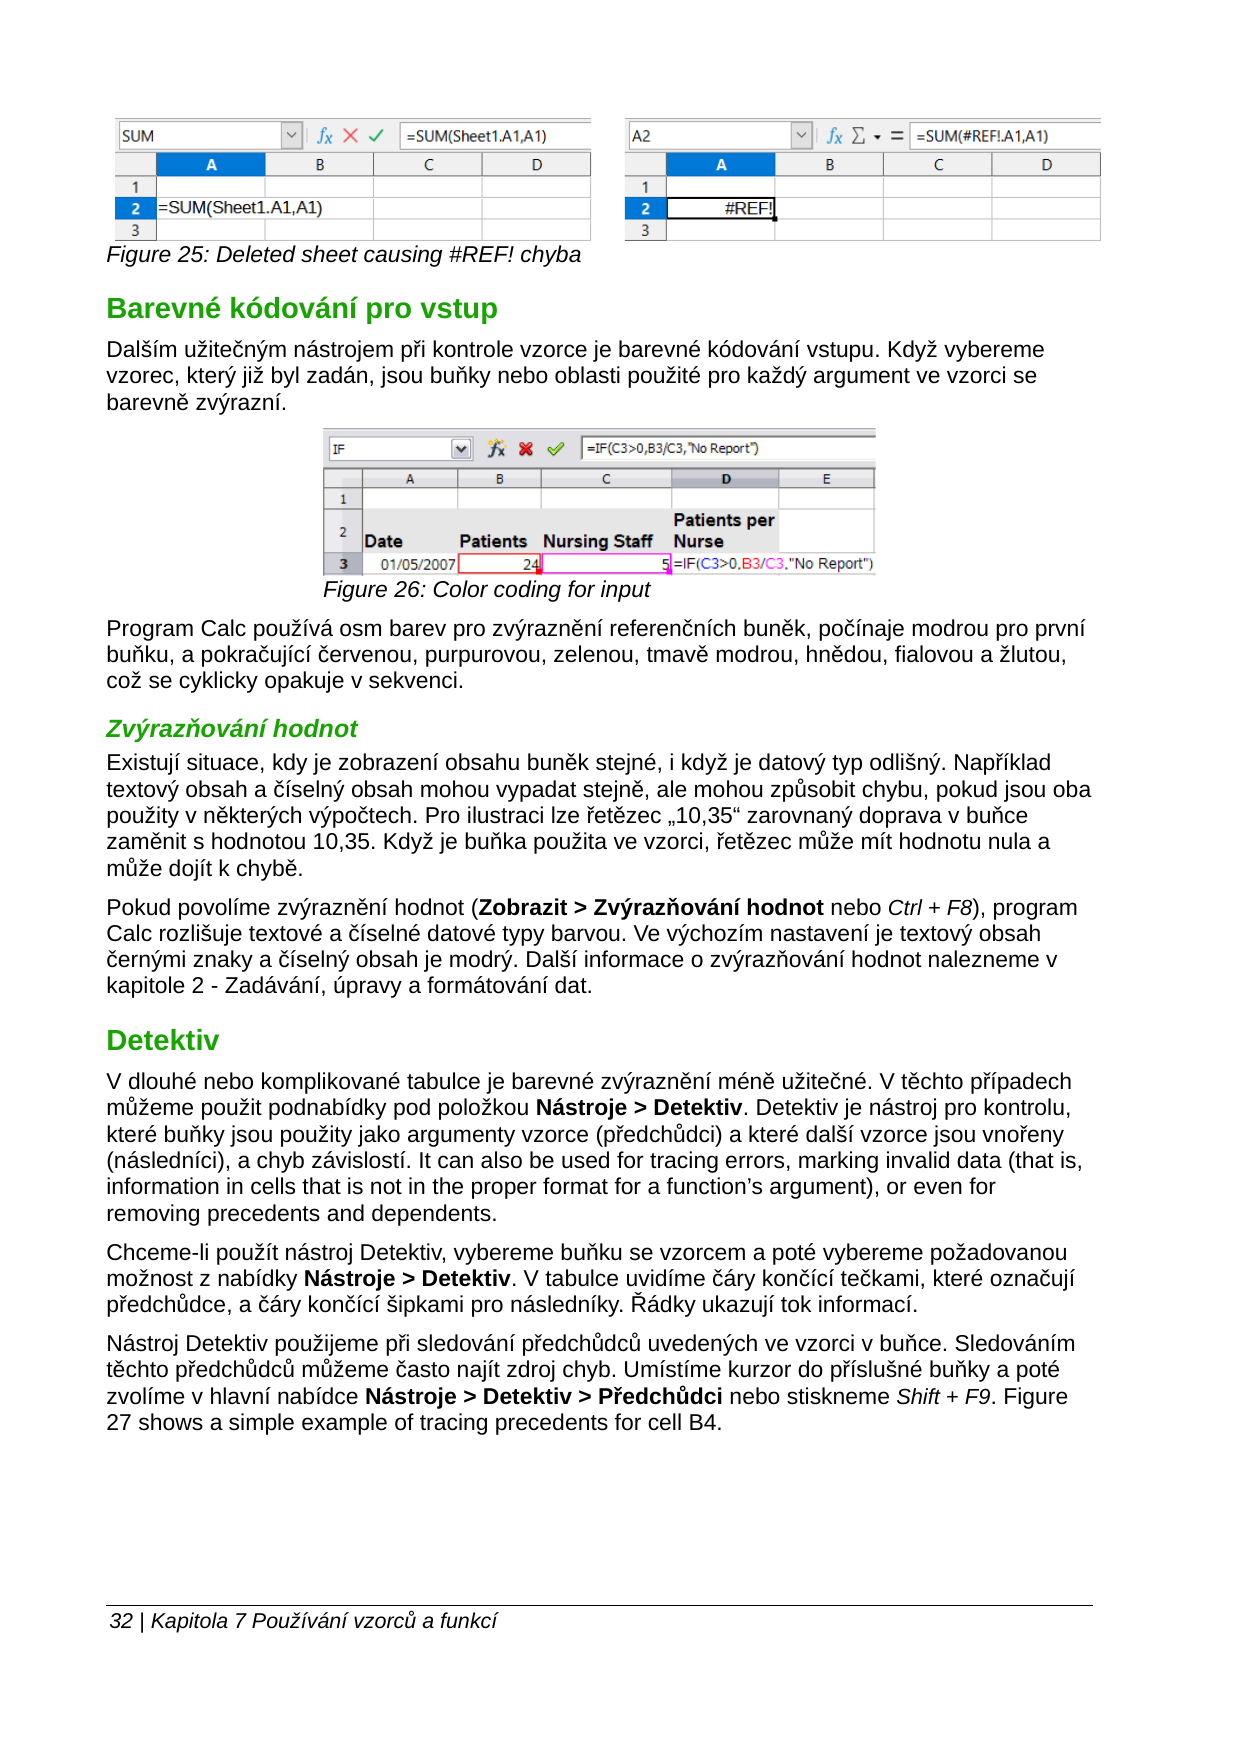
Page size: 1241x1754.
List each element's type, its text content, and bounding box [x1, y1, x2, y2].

subtitle Barevné kódování pro vstup [106, 291, 1093, 324]
text Dalším užitečným nástrojem při kontrole vzorce je barevné kódování vstupu. Když vybereme vzorec, který již byl zadán, jsou buňky nebo oblasti použité pro každý argument ve vzorci se barevně zvýrazní. [106, 336, 1093, 415]
subtitle Zvýrazňování hodnot [106, 714, 1093, 743]
text Nástroj Detektiv použijeme při sledování předchůdců uvedených ve vzorci v buňce. Sledováním těchto předchůdců můžeme často najít zdroj chyb. Umístíme kurzor do příslušné buňky a poté zvolíme v hlavní nabídce Nástroje > Detektiv > Předchůdci nebo stiskneme Shift + F9. Figure 27 shows a simple example of tracing precedents for cell B4. [106, 1330, 1093, 1435]
text Figure 25: Deleted sheet causing #REF! chyba [106, 118, 1110, 267]
subtitle Detektiv [106, 1022, 1093, 1056]
text Figure 26: Color coding for input [323, 577, 876, 603]
text V dlouhé nebo komplikované tabulce je barevné zvýraznění méně užitečné. V těchto případech můžeme použit podnabídky pod položkou Nástroje > Detektiv. Detektiv je nástroj pro kontrolu, které buňky jsou použity jako argumenty vzorce (předchůdci) a které další vzorce jsou vnořeny (následníci), a chyb závislostí. It can also be used for tracing errors, marking invalid data (that is, information in cells that is not in the proper format for a function’s argument), or even for removing precedents and dependents. [106, 1068, 1093, 1226]
text Program Calc používá osm barev pro zvýraznění referenčních buněk, počínaje modrou pro první buňku, a pokračující červenou, purpurovou, zelenou, tmavě modrou, hnědou, fialovou a žlutou, což se cyklicky opakuje v sekvenci. [106, 615, 1093, 694]
text Pokud povolíme zvýraznění hodnot (Zobrazit > Zvýrazňování hodnot nebo Ctrl + F8), program Calc rozlišuje textové a číselné datové typy barvou. Ve výchozím nastavení je textový obsah černými znaky a číselný obsah je modrý. Další informace o zvýrazňování hodnot nalezneme v kapitole 2 - Zadávání, úpravy a formátování dat. [106, 893, 1093, 999]
picture [322, 427, 877, 577]
text Existují situace, kdy je zobrazení obsahu buněk stejné, i když je datový typ odlišný. Například textový obsah a číselný obsah mohou vypadat stejně, ale mohou způsobit chybu, pokud jsou oba použity v některých výpočtech. Pro ilustraci lze řetězec „10,35“ zarovnaný doprava v buňce zaměnit s hodnotou 10,35. Když je buňka použita ve vzorci, řetězec může mít hodnotu nula a může dojít k chybě. [106, 749, 1093, 881]
picture [115, 118, 1102, 241]
text Chceme-li použít nástroj Detektiv, vybereme buňku se vzorcem a poté vybereme požadovanou možnost z nabídky Nástroje > Detektiv. V tabulce uvidíme čáry končící tečkami, které označují předchůdce, a čáry končící šipkami pro následníky. Řádky ukazují tok informací. [106, 1238, 1093, 1317]
